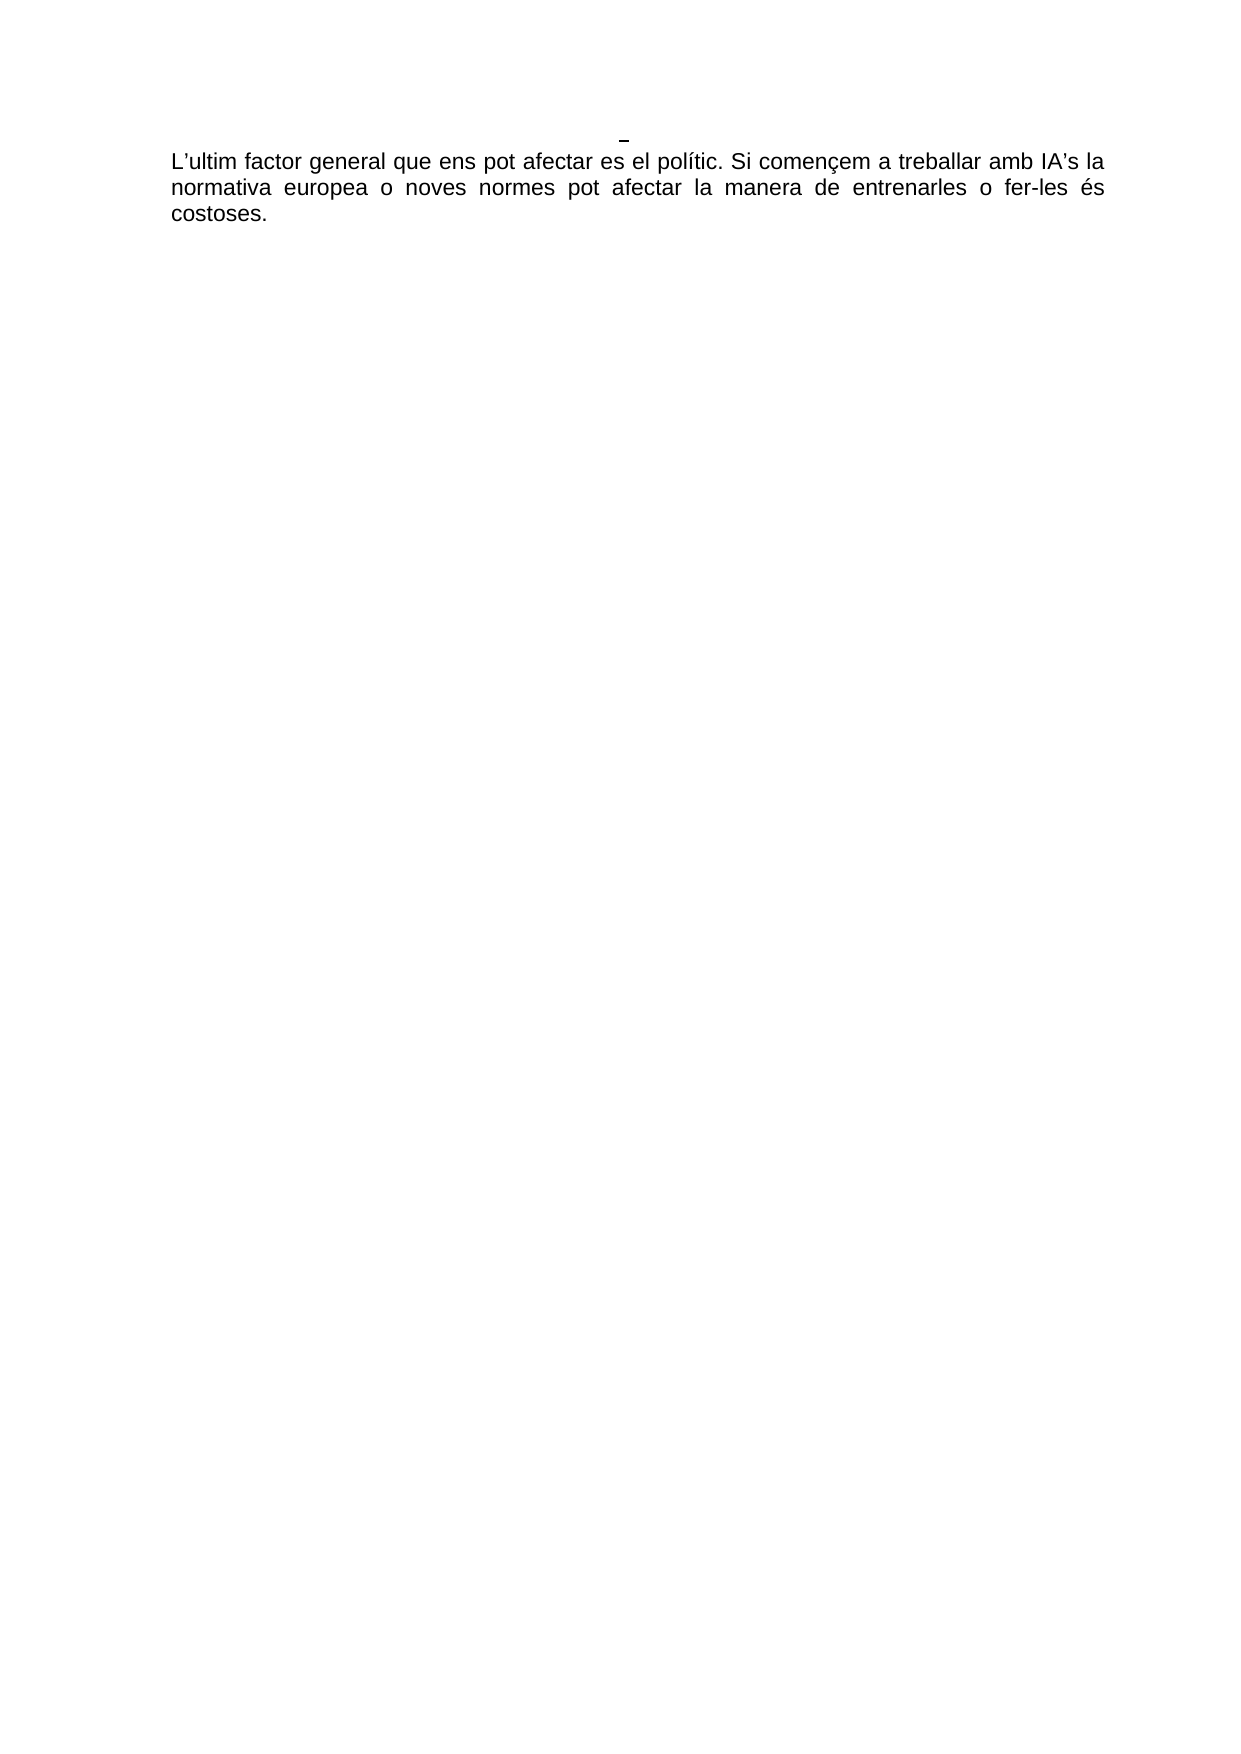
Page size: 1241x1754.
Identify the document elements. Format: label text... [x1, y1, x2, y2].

text L’ultim factor general que ens pot afectar es el polític. Si començem a treballar amb IA’s la normativa europea o noves normes pot afectar la manera de entrenarles o fer-les és costoses. [171, 148, 1106, 227]
